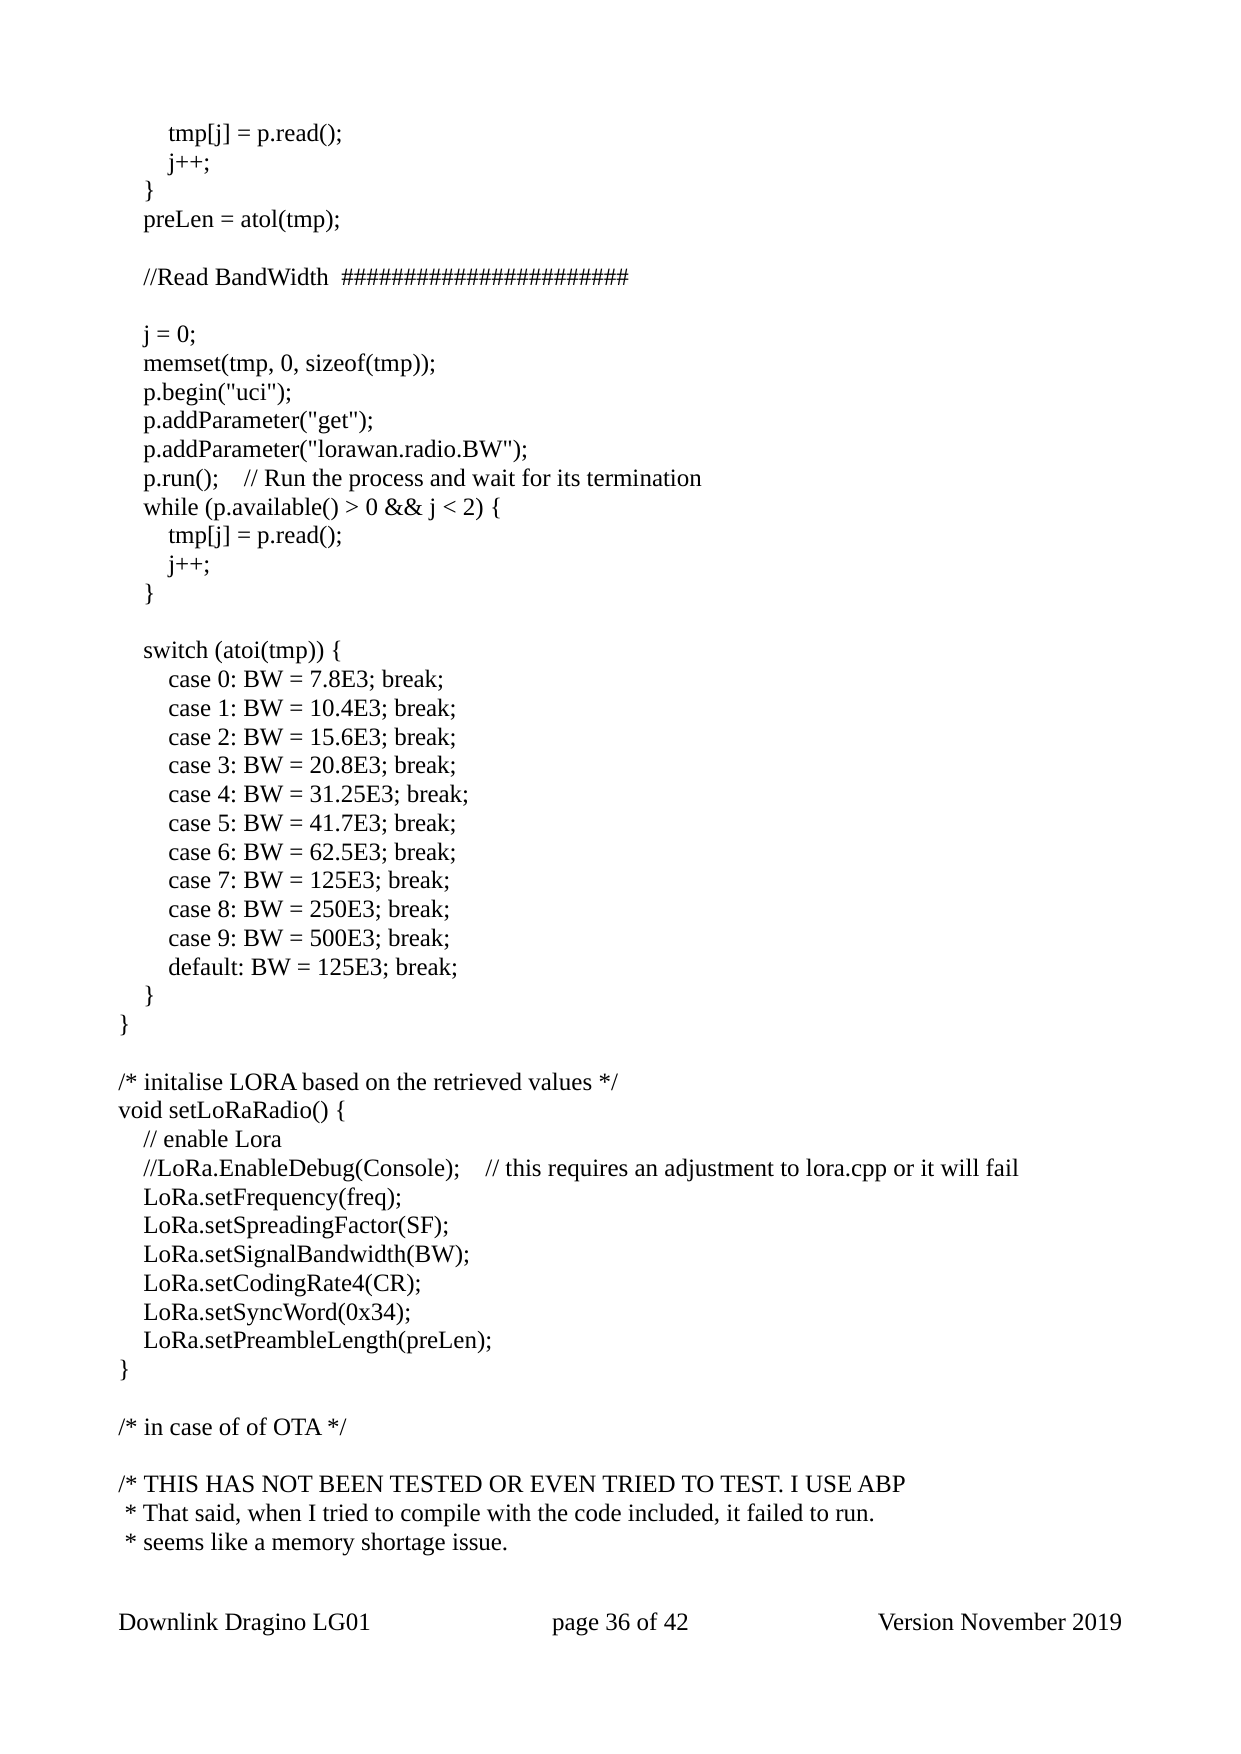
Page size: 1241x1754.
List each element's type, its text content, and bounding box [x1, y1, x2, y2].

text //LoRa.EnableDebug(Console); // this requires an adjustment to lora.cpp or it will fail [118, 1153, 1122, 1182]
text //Read BandWidth ####################### [118, 262, 1122, 291]
text } [118, 578, 1122, 607]
text /* initalise LORA based on the retrieved values */ [118, 1067, 1122, 1096]
text j++; [118, 549, 1122, 578]
text case 4: BW = 31.25E3; break; [118, 779, 1122, 808]
text p.addParameter("lorawan.radio.BW"); [118, 434, 1122, 463]
text while (p.available() > 0 && j < 2) { [118, 492, 1122, 521]
text LoRa.setPreambleLength(preLen); [118, 1326, 1122, 1354]
text * That said, when I tried to compile with the code included, it failed to run. [118, 1498, 1122, 1527]
text case 5: BW = 41.7E3; break; [118, 808, 1122, 837]
text case 2: BW = 15.6E3; break; [118, 722, 1122, 751]
text LoRa.setSyncWord(0x34); [118, 1297, 1122, 1326]
text j = 0; [118, 319, 1122, 348]
text } [118, 176, 1122, 204]
text LoRa.setSignalBandwidth(BW); [118, 1239, 1122, 1268]
text /* THIS HAS NOT BEEN TESTED OR EVEN TRIED TO TEST. I USE ABP [118, 1469, 1122, 1498]
text case 7: BW = 125E3; break; [118, 866, 1122, 894]
text } [118, 1354, 1122, 1383]
text case 1: BW = 10.4E3; break; [118, 693, 1122, 722]
text /* in case of of OTA */ [118, 1412, 1122, 1441]
text p.begin("uci"); [118, 377, 1122, 406]
text } [118, 981, 1122, 1009]
text } [118, 1009, 1122, 1038]
text p.addParameter("get"); [118, 406, 1122, 434]
text case 3: BW = 20.8E3; break; [118, 751, 1122, 779]
text void setLoRaRadio() { [118, 1096, 1122, 1124]
text * seems like a memory shortage issue. [118, 1527, 1122, 1556]
text case 8: BW = 250E3; break; [118, 894, 1122, 923]
text default: BW = 125E3; break; [118, 952, 1122, 981]
text preLen = atol(tmp); [118, 204, 1122, 233]
text tmp[j] = p.read(); [118, 521, 1122, 549]
text case 9: BW = 500E3; break; [118, 923, 1122, 952]
text LoRa.setCodingRate4(CR); [118, 1268, 1122, 1297]
text memset(tmp, 0, sizeof(tmp)); [118, 348, 1122, 377]
text LoRa.setSpreadingFactor(SF); [118, 1211, 1122, 1239]
text tmp[j] = p.read(); [118, 118, 1122, 147]
text case 6: BW = 62.5E3; break; [118, 837, 1122, 866]
text j++; [118, 147, 1122, 176]
text LoRa.setFrequency(freq); [118, 1182, 1122, 1211]
text p.run(); // Run the process and wait for its termination [118, 463, 1122, 492]
text // enable Lora [118, 1124, 1122, 1153]
text case 0: BW = 7.8E3; break; [118, 664, 1122, 693]
text switch (atoi(tmp)) { [118, 636, 1122, 664]
